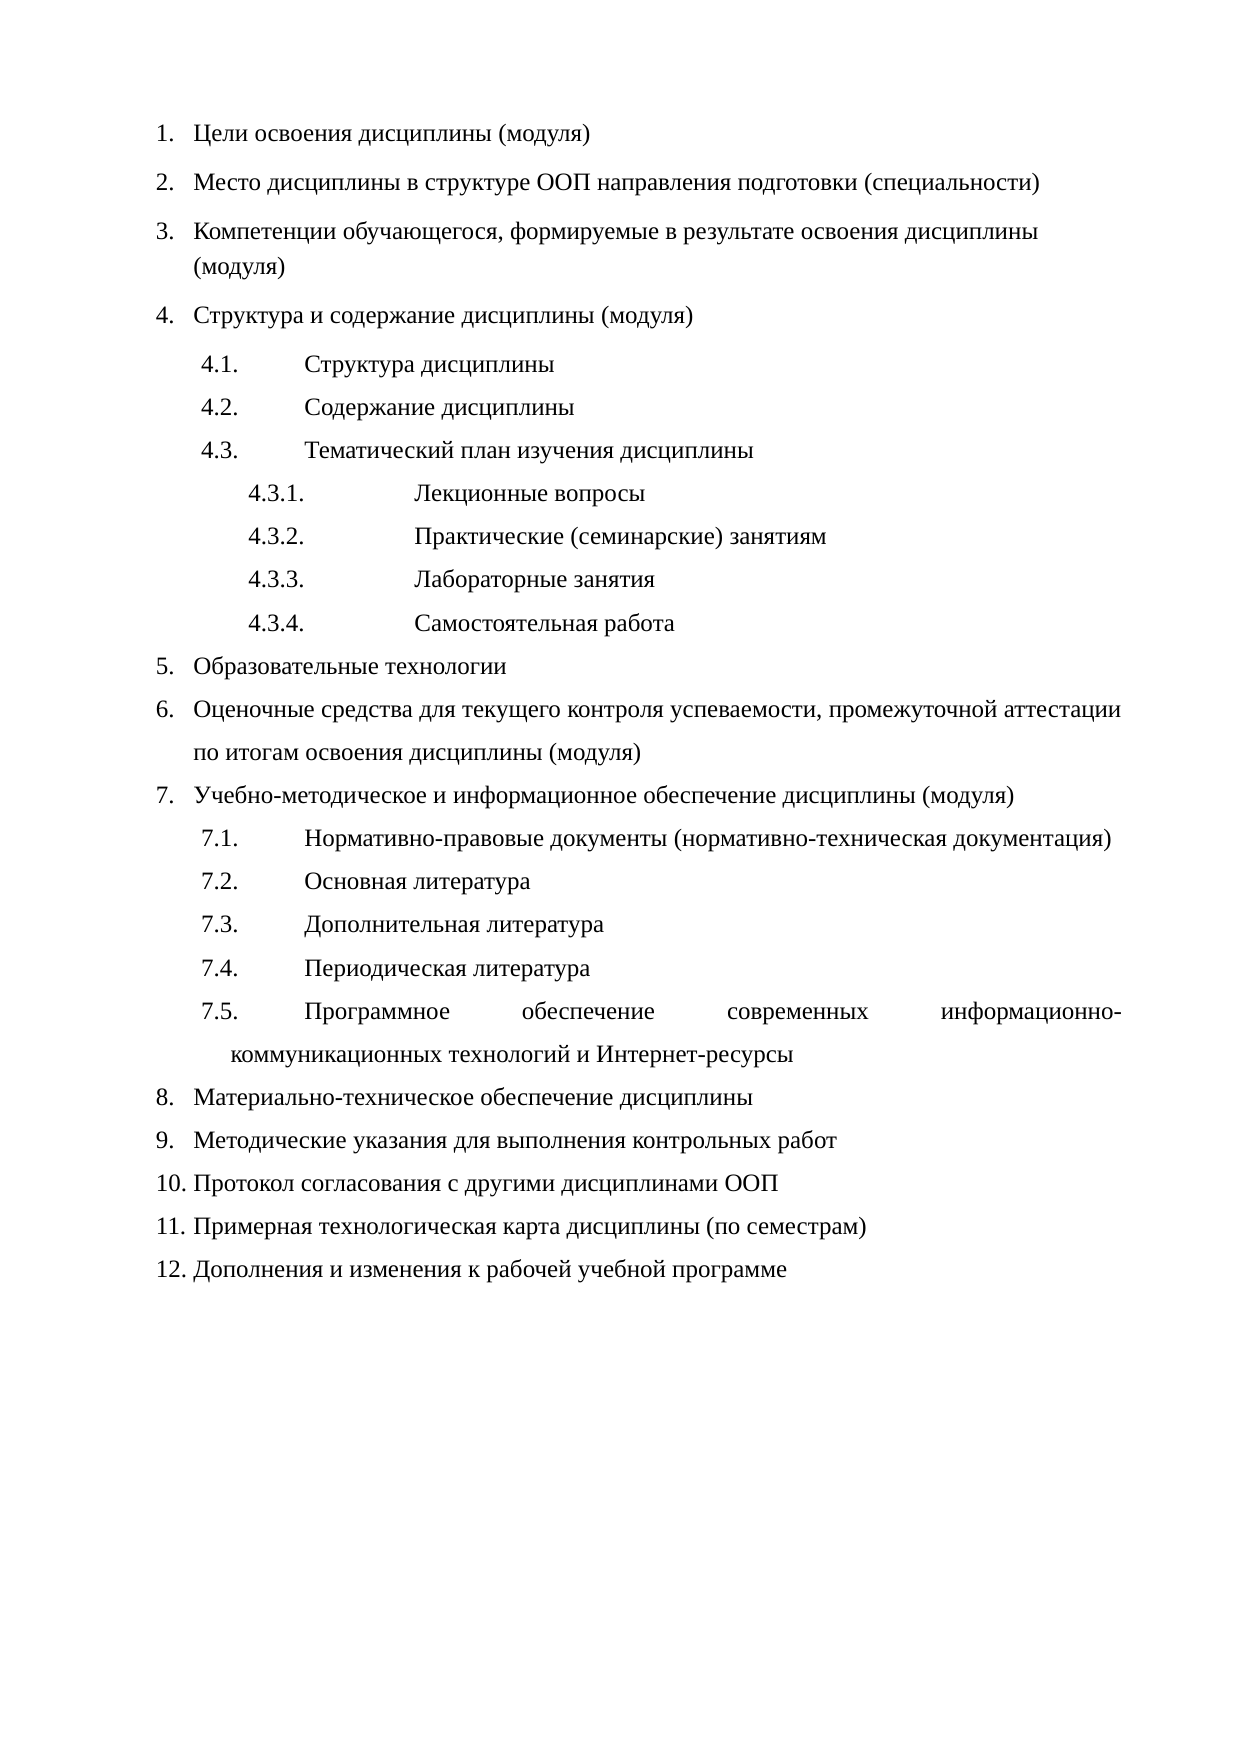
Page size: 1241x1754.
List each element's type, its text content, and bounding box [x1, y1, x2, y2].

list Лабораторные занятия [248, 564, 1122, 593]
list Нормативно-правовые документы (нормативно-техническая документация) [201, 823, 1122, 852]
list Образовательные технологии [156, 651, 1122, 679]
list Дополнительная литература [201, 909, 1122, 938]
list Тематический план изучения дисциплины [201, 435, 1122, 464]
list Практические (семинарские) занятиям [248, 521, 1122, 550]
list Место дисциплины в структуре ООП направления подготовки (специальности) [156, 167, 1122, 196]
list Периодическая литература [201, 953, 1122, 981]
list Основная литература [201, 866, 1122, 895]
list Содержание дисциплины [201, 392, 1122, 421]
list Лекционные вопросы [248, 478, 1122, 507]
list Протокол согласования с другими дисциплинами ООП [156, 1168, 1122, 1197]
list Компетенции обучающегося, формируемые в результате освоения дисциплины (модуля) [156, 216, 1122, 279]
list Структура и содержание дисциплины (модуля) [156, 300, 1122, 328]
list Методические указания для выполнения контрольных работ [156, 1125, 1122, 1154]
list Цели освоения дисциплины (модуля) [156, 118, 1122, 147]
list Дополнения и изменения к рабочей учебной программе [156, 1254, 1122, 1283]
list Материально-техническое обеспечение дисциплины [156, 1082, 1122, 1111]
list Программное обеспечение современных информационно-коммуникационных технологий и Интернет-ресурсы [201, 996, 1122, 1068]
list Самостоятельная работа [248, 608, 1122, 636]
list Структура дисциплины [201, 349, 1122, 378]
list Оценочные средства для текущего контроля успеваемости, промежуточной аттестации по итогам освоения дисциплины (модуля) [156, 694, 1122, 766]
list Учебно-методическое и информационное обеспечение дисциплины (модуля) [156, 780, 1122, 809]
list Примерная технологическая карта дисциплины (по семестрам) [156, 1211, 1122, 1240]
